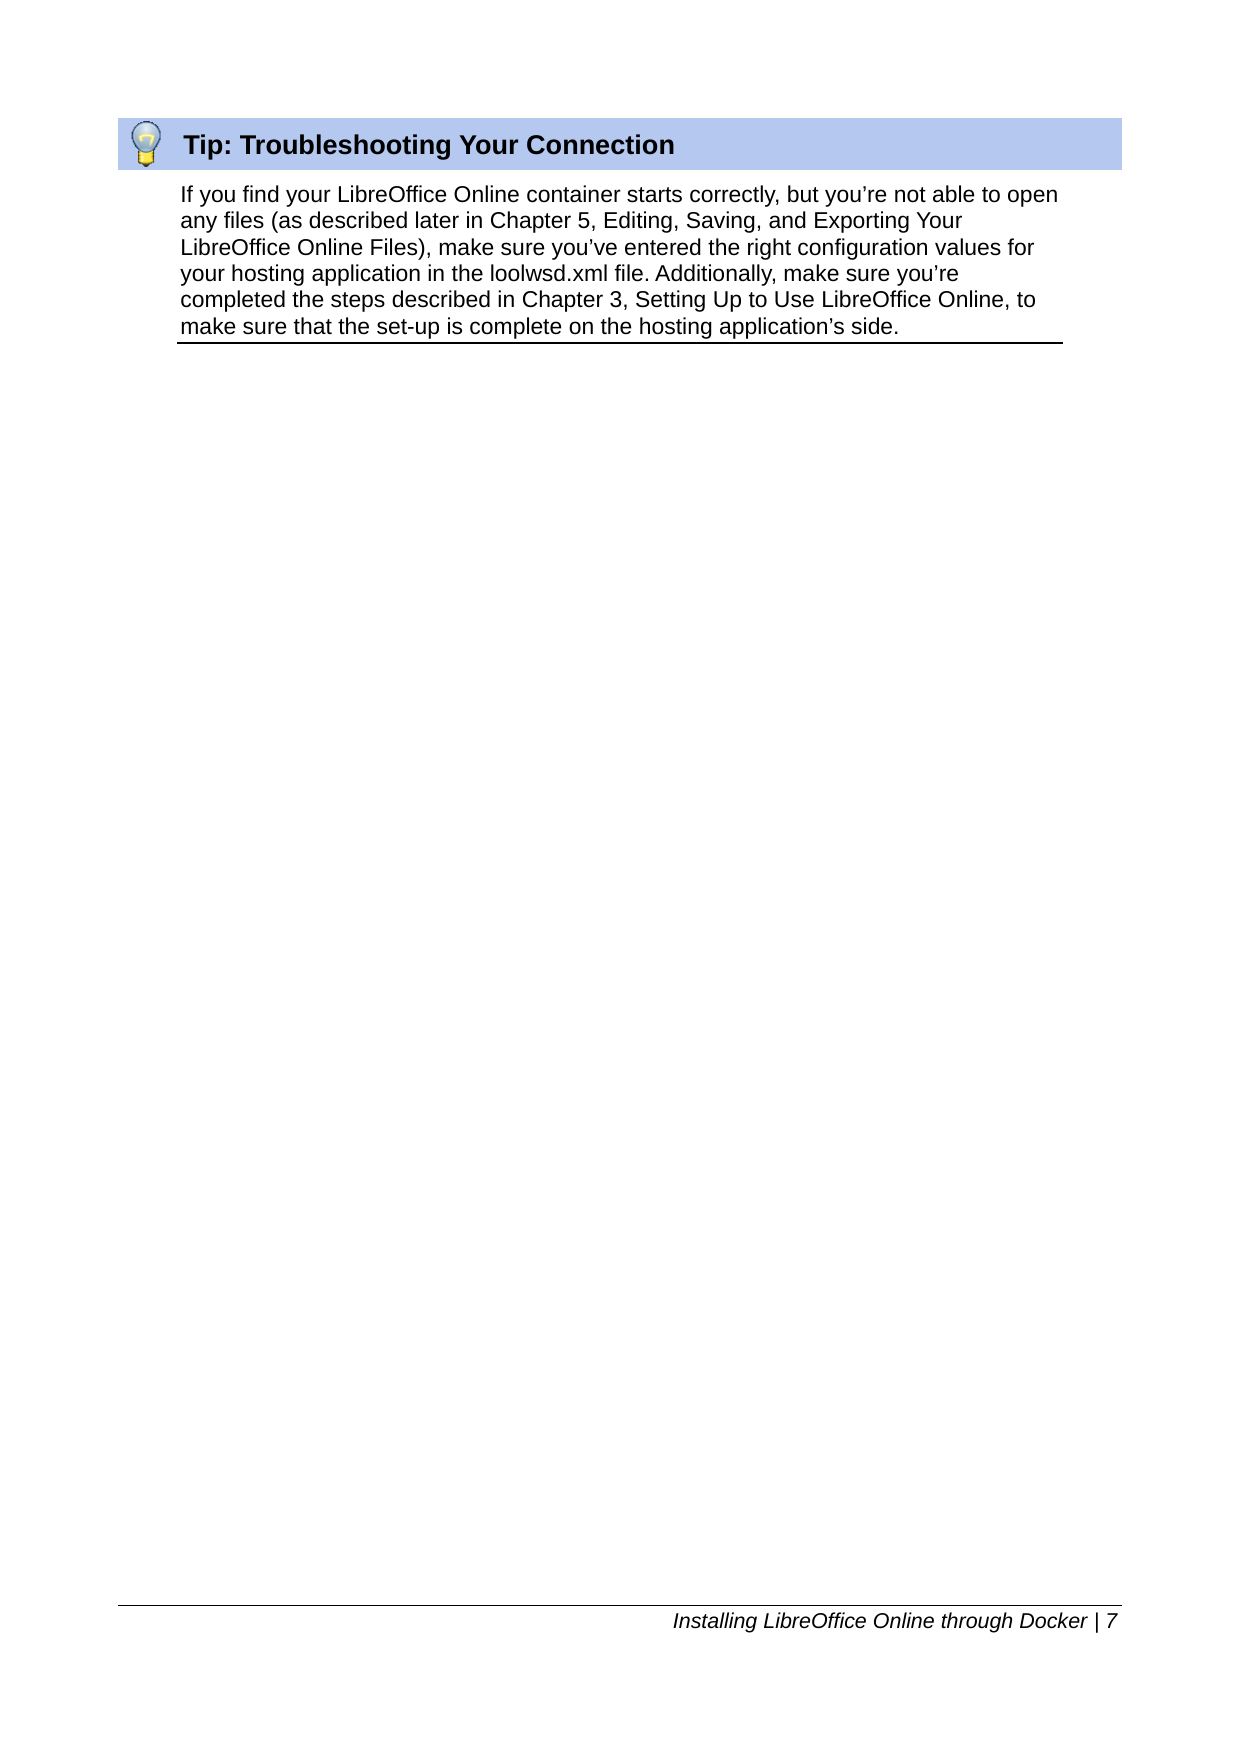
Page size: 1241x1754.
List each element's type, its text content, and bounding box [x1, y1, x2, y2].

subtitle Tip: Troubleshooting Your Connection [118, 118, 1122, 170]
text If you find your LibreOffice Online container starts correctly, but you’re not able to open any files (as described later in Chapter 5, Editing, Saving, and Exporting Your LibreOffice Online Files), make sure you’ve entered the right configuration values for your hosting application in the loolwsd.xml file. Additionally, make sure you’re completed the steps described in Chapter 3, Setting Up to Use LibreOffice Online, to make sure that the set-up is complete on the hosting application’s side. [177, 178, 1063, 342]
picture [119, 119, 170, 170]
